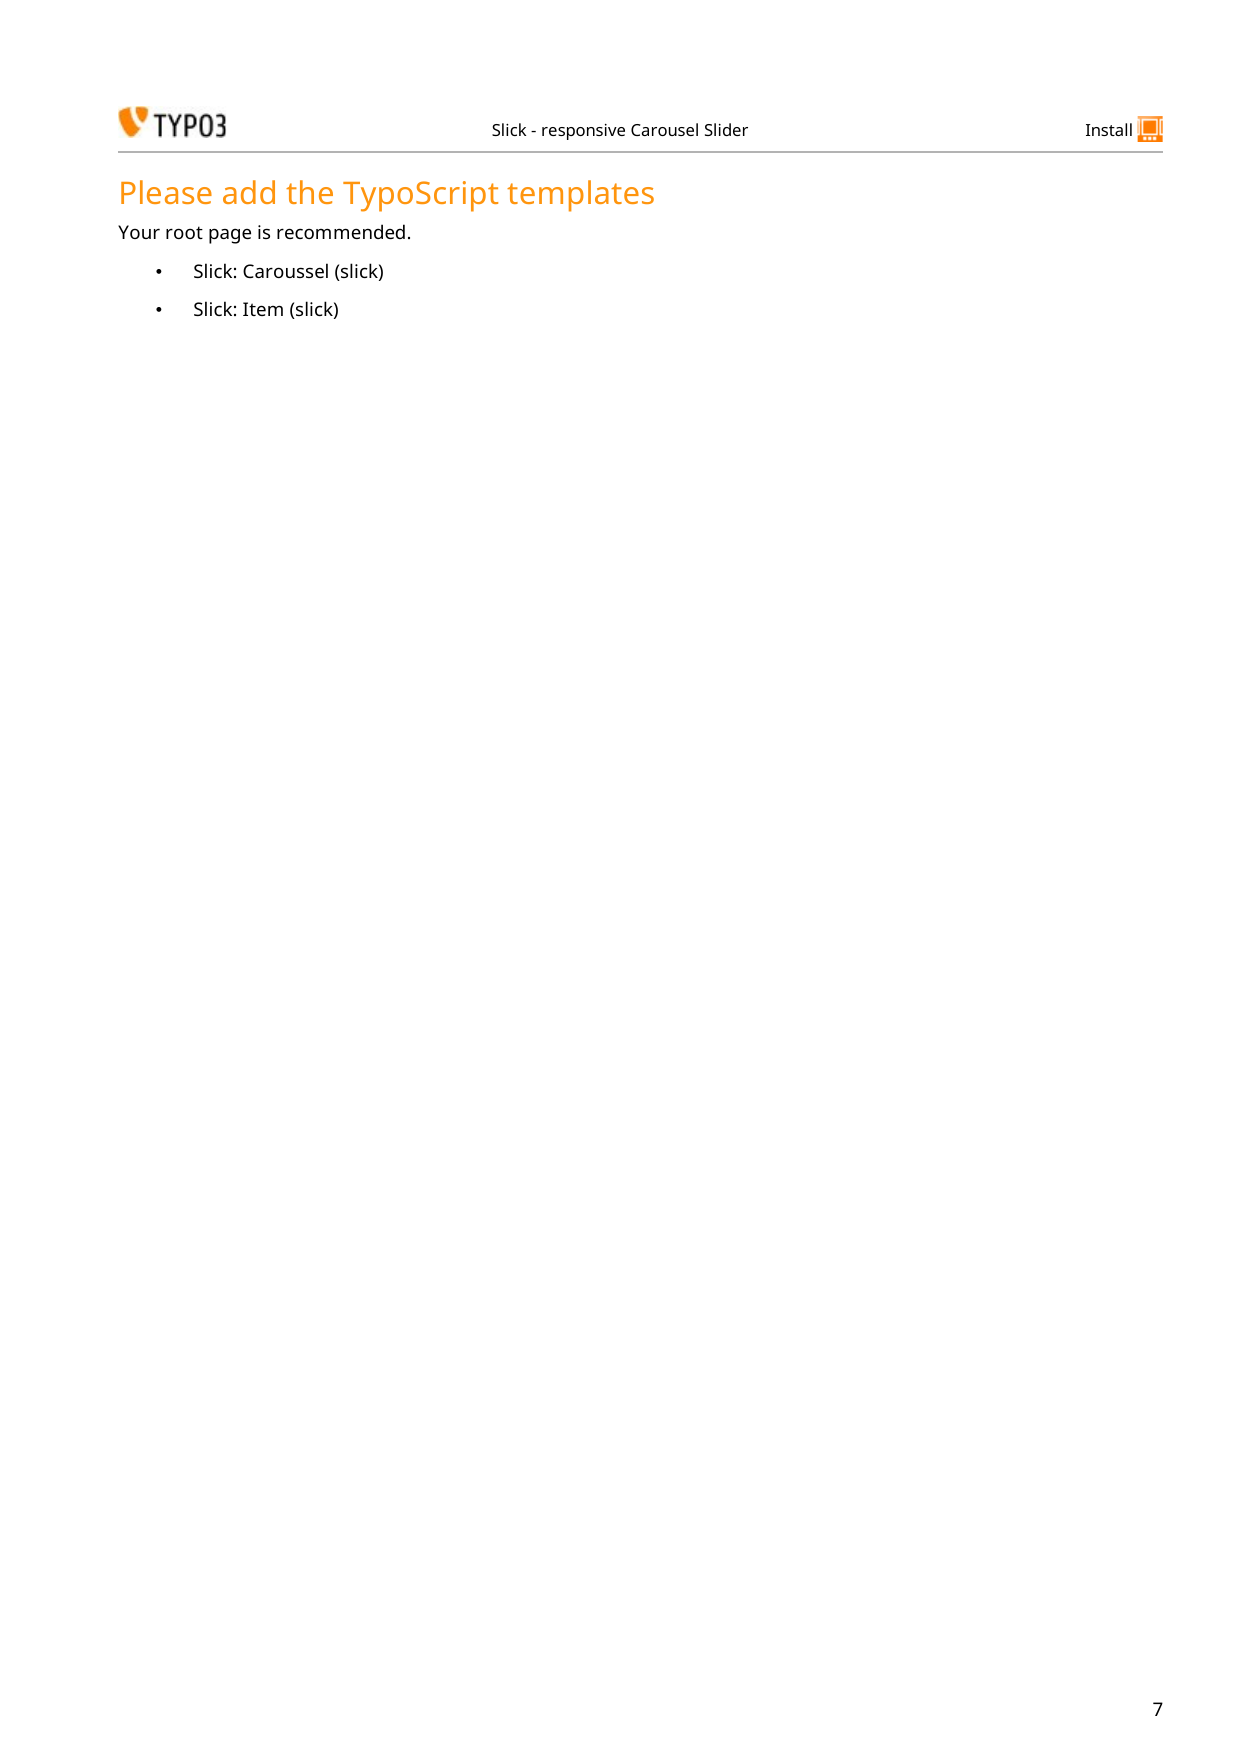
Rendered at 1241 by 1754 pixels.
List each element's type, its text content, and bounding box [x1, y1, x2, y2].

list Slick: Caroussel (slick) [156, 258, 1163, 284]
subtitle Please add the TypoScript templates [118, 171, 1163, 213]
picture [118, 106, 227, 138]
list Slick: Item (slick) [156, 296, 1163, 322]
picture [1137, 116, 1163, 142]
text Your root page is recommended. [118, 219, 1163, 245]
